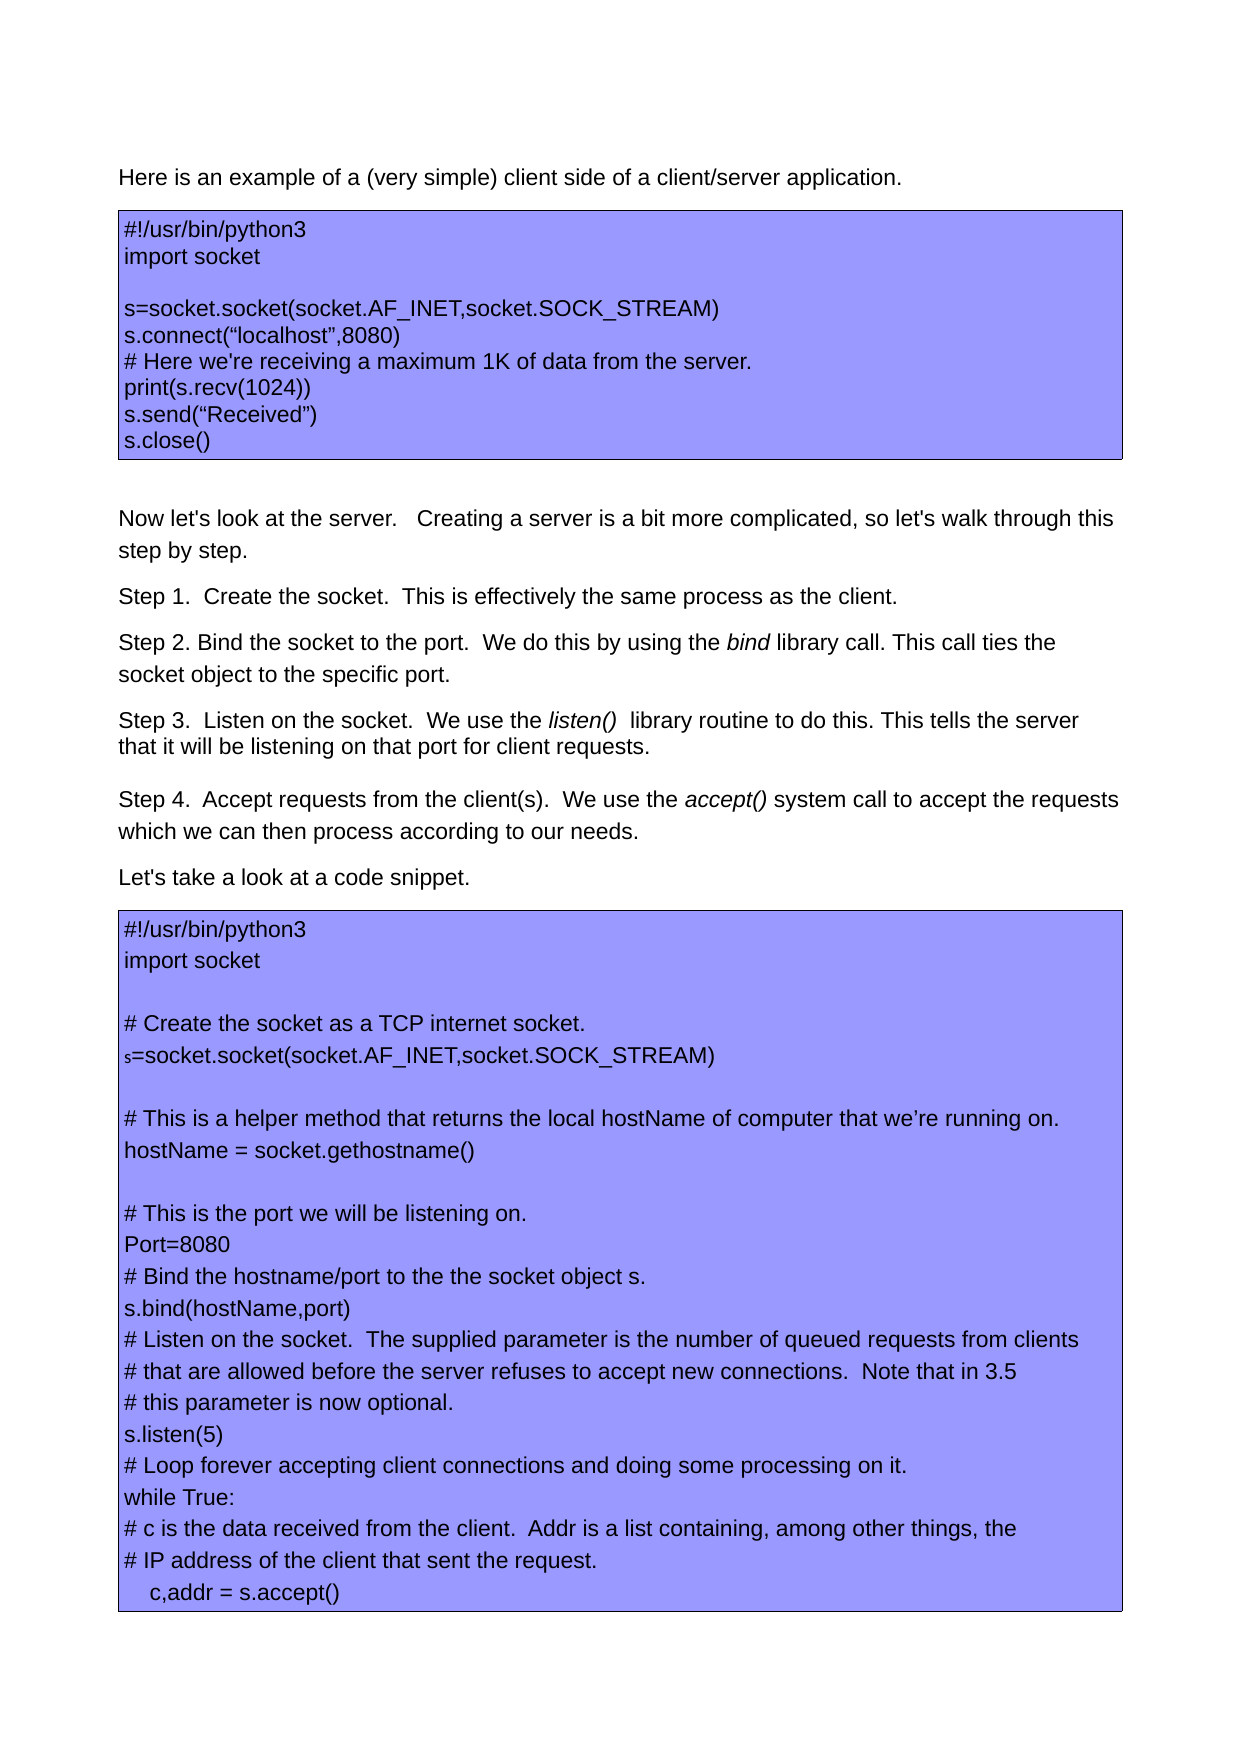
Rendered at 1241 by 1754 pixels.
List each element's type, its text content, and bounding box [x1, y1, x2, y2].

table_header #!/usr/bin/python3 import socket s=socket.socket(socket.AF_INET,socket.SOCK_STREAM) s.connect(“localhost”,8080) # Here we're receiving a maximum 1K of data from the server. print(s.recv(1024)) s.send(“Received”) s.close() [119, 211, 1122, 459]
subtitle Step 1. Create the socket. This is effectively the same process as the client. [118, 583, 1122, 609]
table_header #!/usr/bin/python3 import socket # Create the socket as a TCP internet socket. s=socket.socket(socket.AF_INET,socket.SOCK_STREAM) # This is a helper method that returns the local hostName of computer that we’re running on. hostName = socket.gethostname() # This is the port we will be listening on. Port=8080 # Bind the hostname/port to the the socket object s. s.bind(hostName,port) # Listen on the socket. The supplied parameter is the number of queued requests from clients # that are allowed before the server refuses to accept new connections. Note that in 3.5 # this parameter is now optional. s.listen(5) # Loop forever accepting client connections and doing some processing on it. while True: # c is the data received from the client. Addr is a list containing, among other things, the # IP address of the client that sent the request. c,addr = s.accept() [119, 911, 1122, 1611]
subtitle Step 3. Listen on the socket. We use the listen() library routine to do this. This tells the server that it will be listening on that port for client requests. [118, 707, 1122, 760]
subtitle Let's take a look at a code snippet. [118, 864, 1122, 890]
subtitle Step 2. Bind the socket to the port. We do this by using the bind library call. This call ties the socket object to the specific port. [118, 629, 1122, 687]
subtitle Step 4. Accept requests from the client(s). We use the accept() system call to accept the requests which we can then process according to our needs. [118, 786, 1122, 844]
subtitle Now let's look at the server. Creating a server is a bit more complicated, so let's walk through this step by step. [118, 505, 1122, 563]
subtitle Here is an example of a (very simple) client side of a client/server application. [118, 164, 1122, 191]
